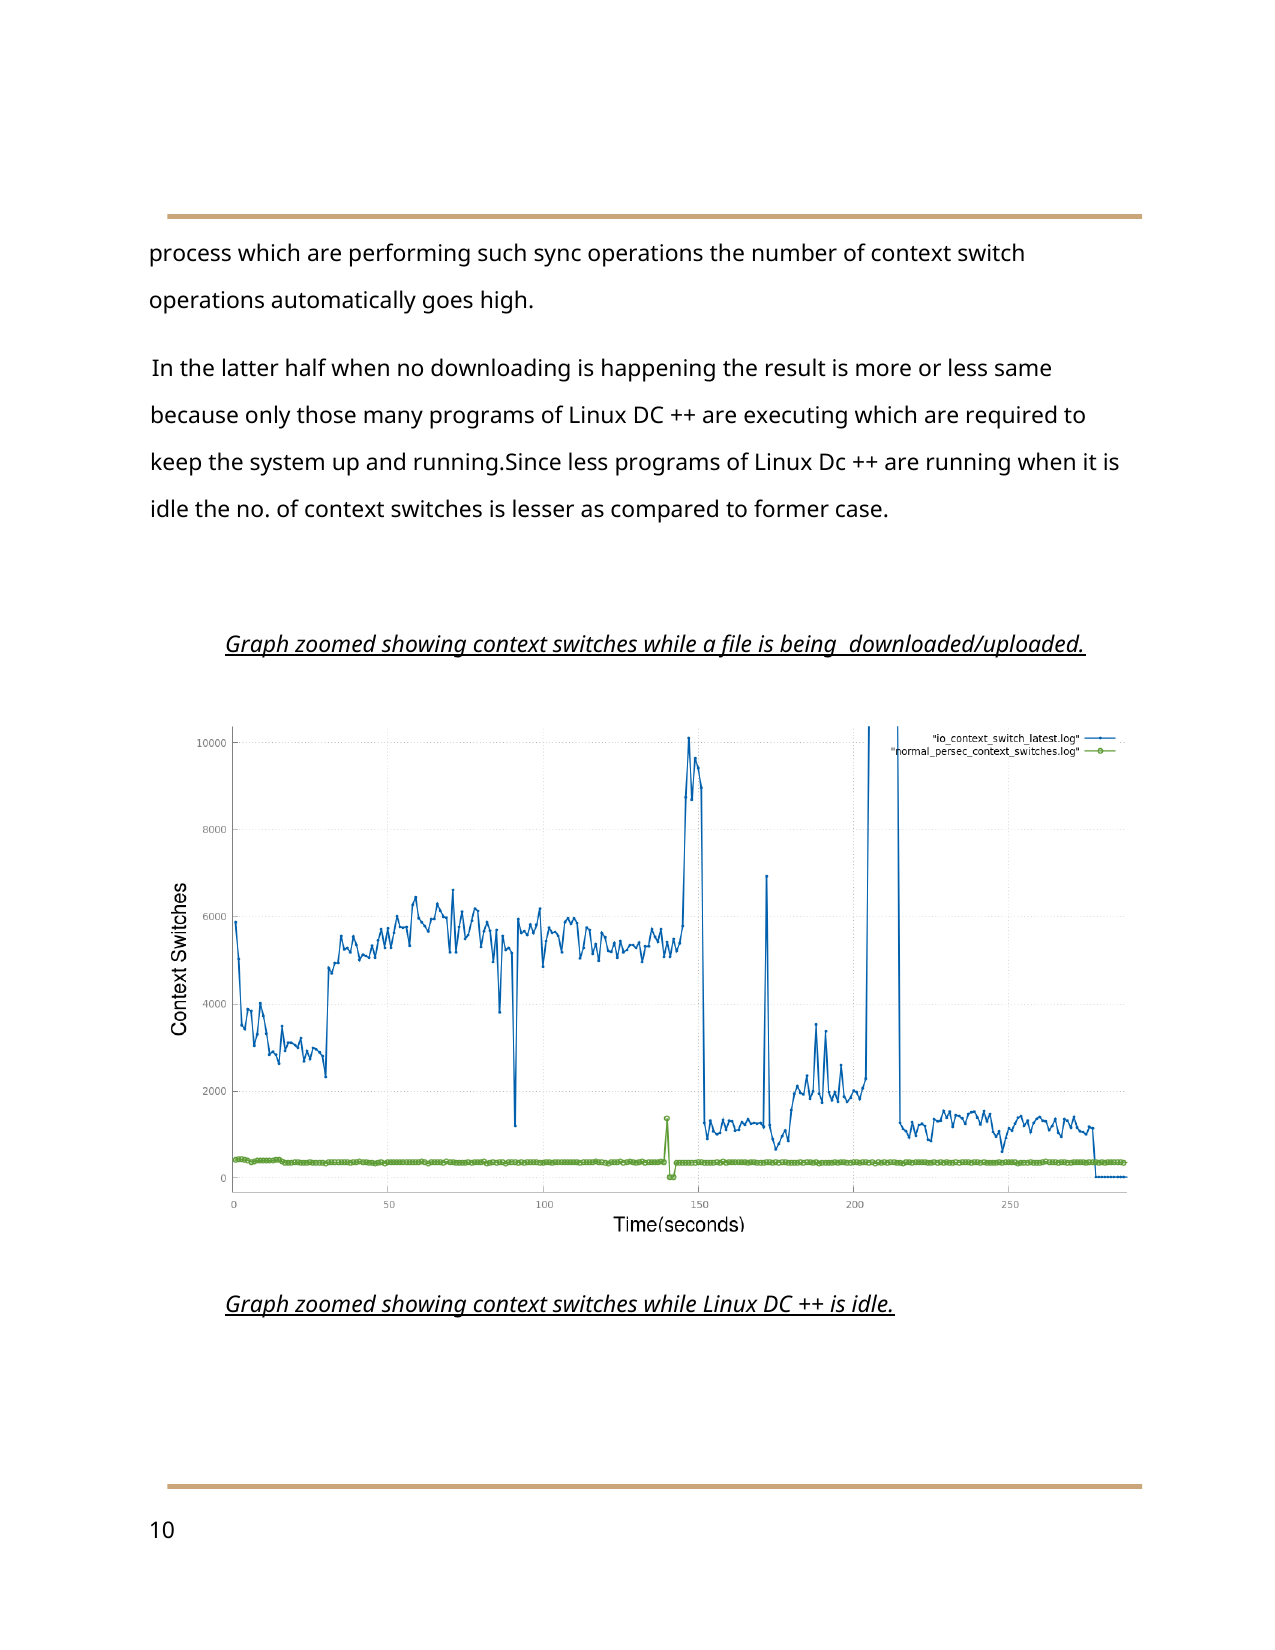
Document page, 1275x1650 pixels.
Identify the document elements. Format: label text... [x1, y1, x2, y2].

picture [167, 214, 1143, 219]
picture [168, 714, 1144, 1232]
picture [167, 1484, 1143, 1489]
text process which are performing such sync operations the number of context switch operations automatically goes high. [148, 237, 1125, 316]
text Graph zoomed showing context switches while a file is being downloaded/uploaded. [223, 628, 1125, 659]
text In the latter half when no downloading is happening the result is more or less same because only those many programs of Linux DC ++ are executing which are required to keep the system up and running.Since less programs of Linux Dc ++ are running when it is idle the no. of context switches is lesser as compared to former case. [150, 352, 1125, 524]
text Graph zoomed showing context switches while Linux DC ++ is idle. [223, 1288, 1125, 1319]
